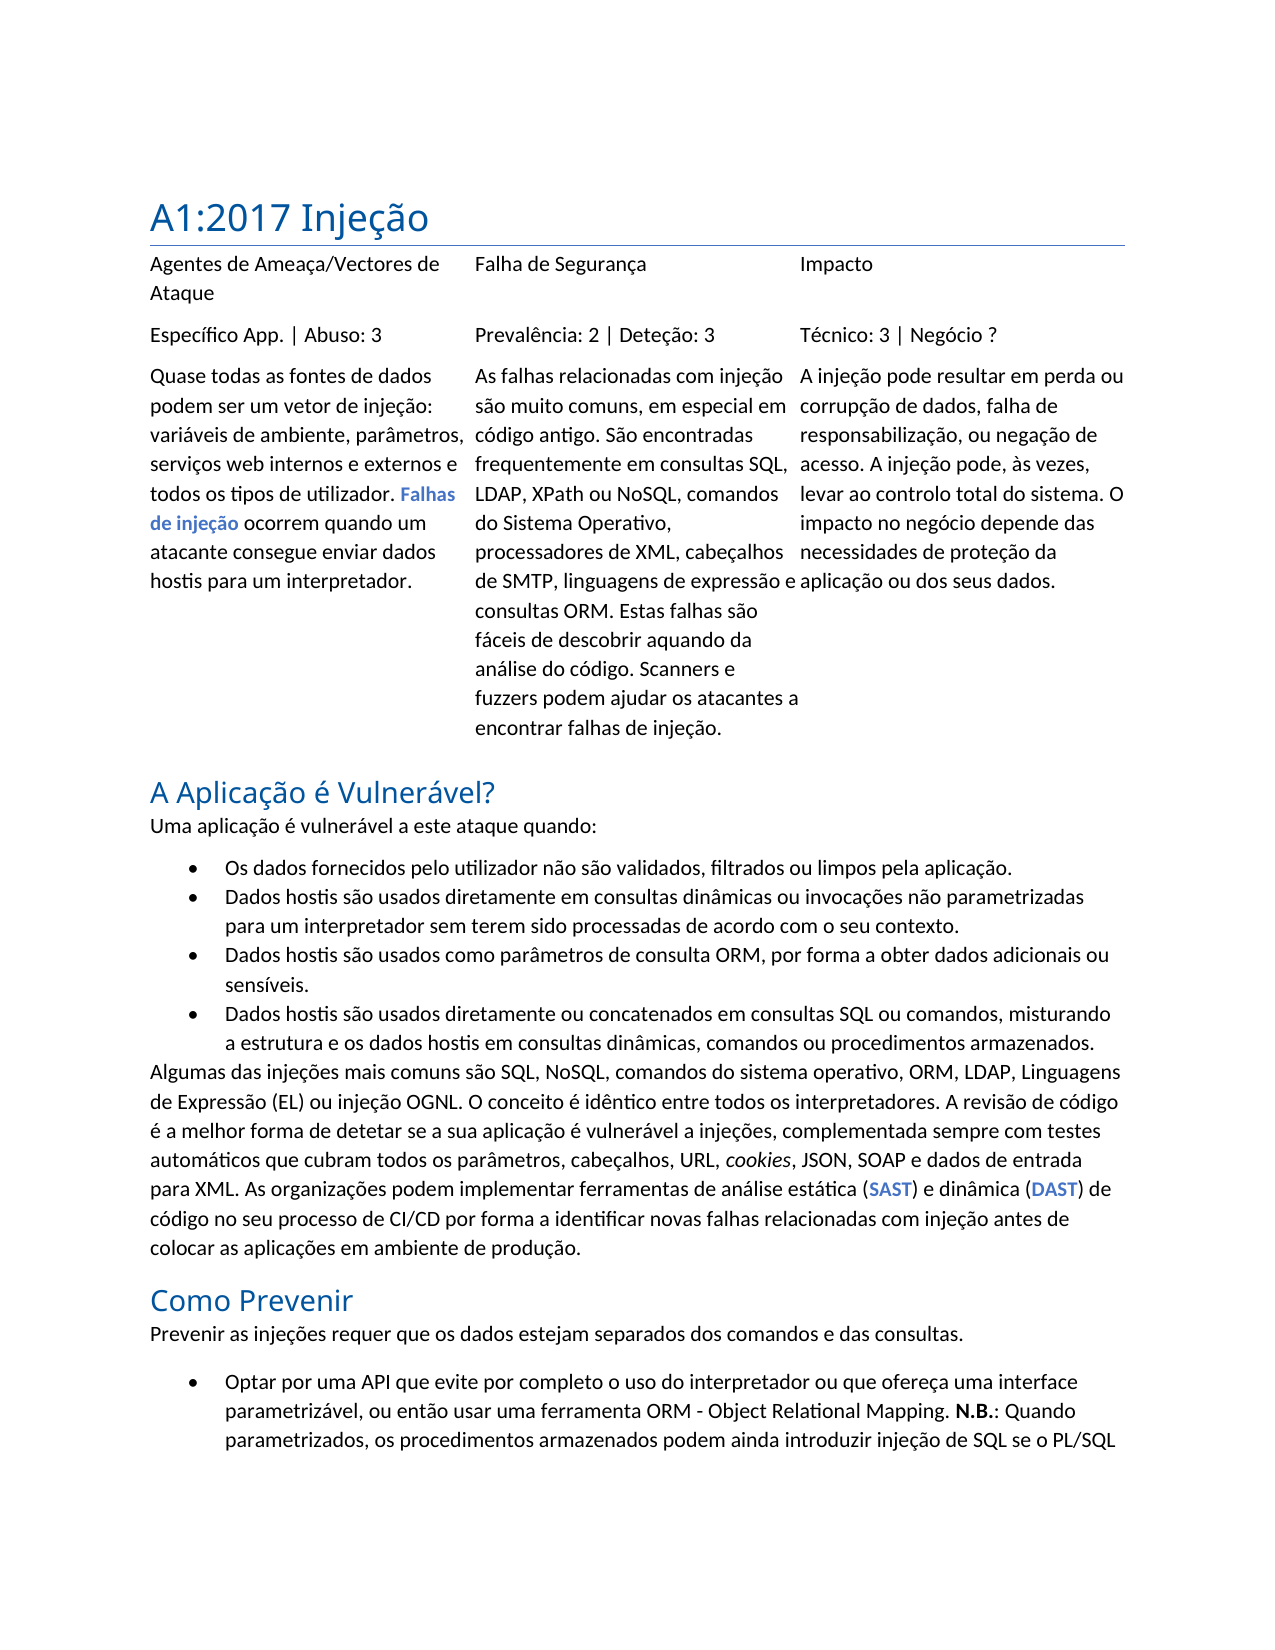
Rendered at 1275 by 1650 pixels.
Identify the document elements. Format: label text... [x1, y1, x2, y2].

list Dados hostis são usados como parâmetros de consulta ORM, por forma a obter dados adicionais ou sensíveis. [187, 941, 1125, 997]
table_cell Técnico: 3 | Negócio ? [800, 321, 1125, 363]
table_cell Quase todas as fontes de dados podem ser um vetor de injeção: variáveis de ambiente, parâmetros, serviços web internos e externos e todos os tipos de utilizador. Falhas de injeção ocorrem quando um atacante consegue enviar dados hostis para um interpretador. [150, 363, 475, 756]
table_header Falha de Segurança [475, 250, 800, 321]
text Uma aplicação é vulnerável a este ataque quando: [150, 812, 1125, 838]
list Dados hostis são usados diretamente ou concatenados em consultas SQL ou comandos, misturando a estrutura e os dados hostis em consultas dinâmicas, comandos ou procedimentos armazenados. [187, 1000, 1125, 1056]
subtitle A1:2017 Injeção [150, 192, 1125, 245]
subtitle Como Prevenir [150, 1280, 1125, 1320]
text Algumas das injeções mais comuns são SQL, NoSQL, comandos do sistema operativo, ORM, LDAP, Linguagens de Expressão (EL) ou injeção OGNL. O conceito é idêntico entre todos os interpretadores. A revisão de código é a melhor forma de detetar se a sua aplicação é vulnerável a injeções, complementada sempre com testes automáticos que cubram todos os parâmetros, cabeçalhos, URL, cookies, JSON, SOAP e dados de entrada para XML. As organizações podem implementar ferramentas de análise estática (SAST) e dinâmica (DAST) de código no seu processo de CI/CD por forma a identificar novas falhas relacionadas com injeção antes de colocar as aplicações em ambiente de produção. [150, 1058, 1125, 1261]
table_header Impacto [800, 250, 1125, 321]
table_header Agentes de Ameaça/Vectores de Ataque [150, 250, 475, 321]
list Os dados fornecidos pelo utilizador não são validados, filtrados ou limpos pela aplicação. [187, 854, 1125, 880]
table_cell Específico App. | Abuso: 3 [150, 321, 475, 363]
table_cell A injeção pode resultar em perda ou corrupção de dados, falha de responsabilização, ou negação de acesso. A injeção pode, às vezes, levar ao controlo total do sistema. O impacto no negócio depende das necessidades de proteção da aplicação ou dos seus dados. [800, 363, 1125, 756]
list Dados hostis são usados diretamente em consultas dinâmicas ou invocações não parametrizadas para um interpretador sem terem sido processadas de acordo com o seu contexto. [187, 883, 1125, 939]
list Optar por uma API que evite por completo o uso do interpretador ou que ofereça uma interface parametrizável, ou então usar uma ferramenta ORM - Object Relational Mapping. N.B.: Quando parametrizados, os procedimentos armazenados podem ainda introduzir injeção de SQL se o PL/SQL [187, 1368, 1125, 1453]
text Prevenir as injeções requer que os dados estejam separados dos comandos e das consultas. [150, 1320, 1125, 1346]
table_cell Prevalência: 2 | Deteção: 3 [475, 321, 800, 363]
subtitle A Aplicação é Vulnerável? [150, 772, 1125, 812]
table_cell As falhas relacionadas com injeção são muito comuns, em especial em código antigo. São encontradas frequentemente em consultas SQL, LDAP, XPath ou NoSQL, comandos do Sistema Operativo, processadores de XML, cabeçalhos de SMTP, linguagens de expressão e consultas ORM. Estas falhas são fáceis de descobrir aquando da análise do código. Scanners e fuzzers podem ajudar os atacantes a encontrar falhas de injeção. [475, 363, 800, 756]
